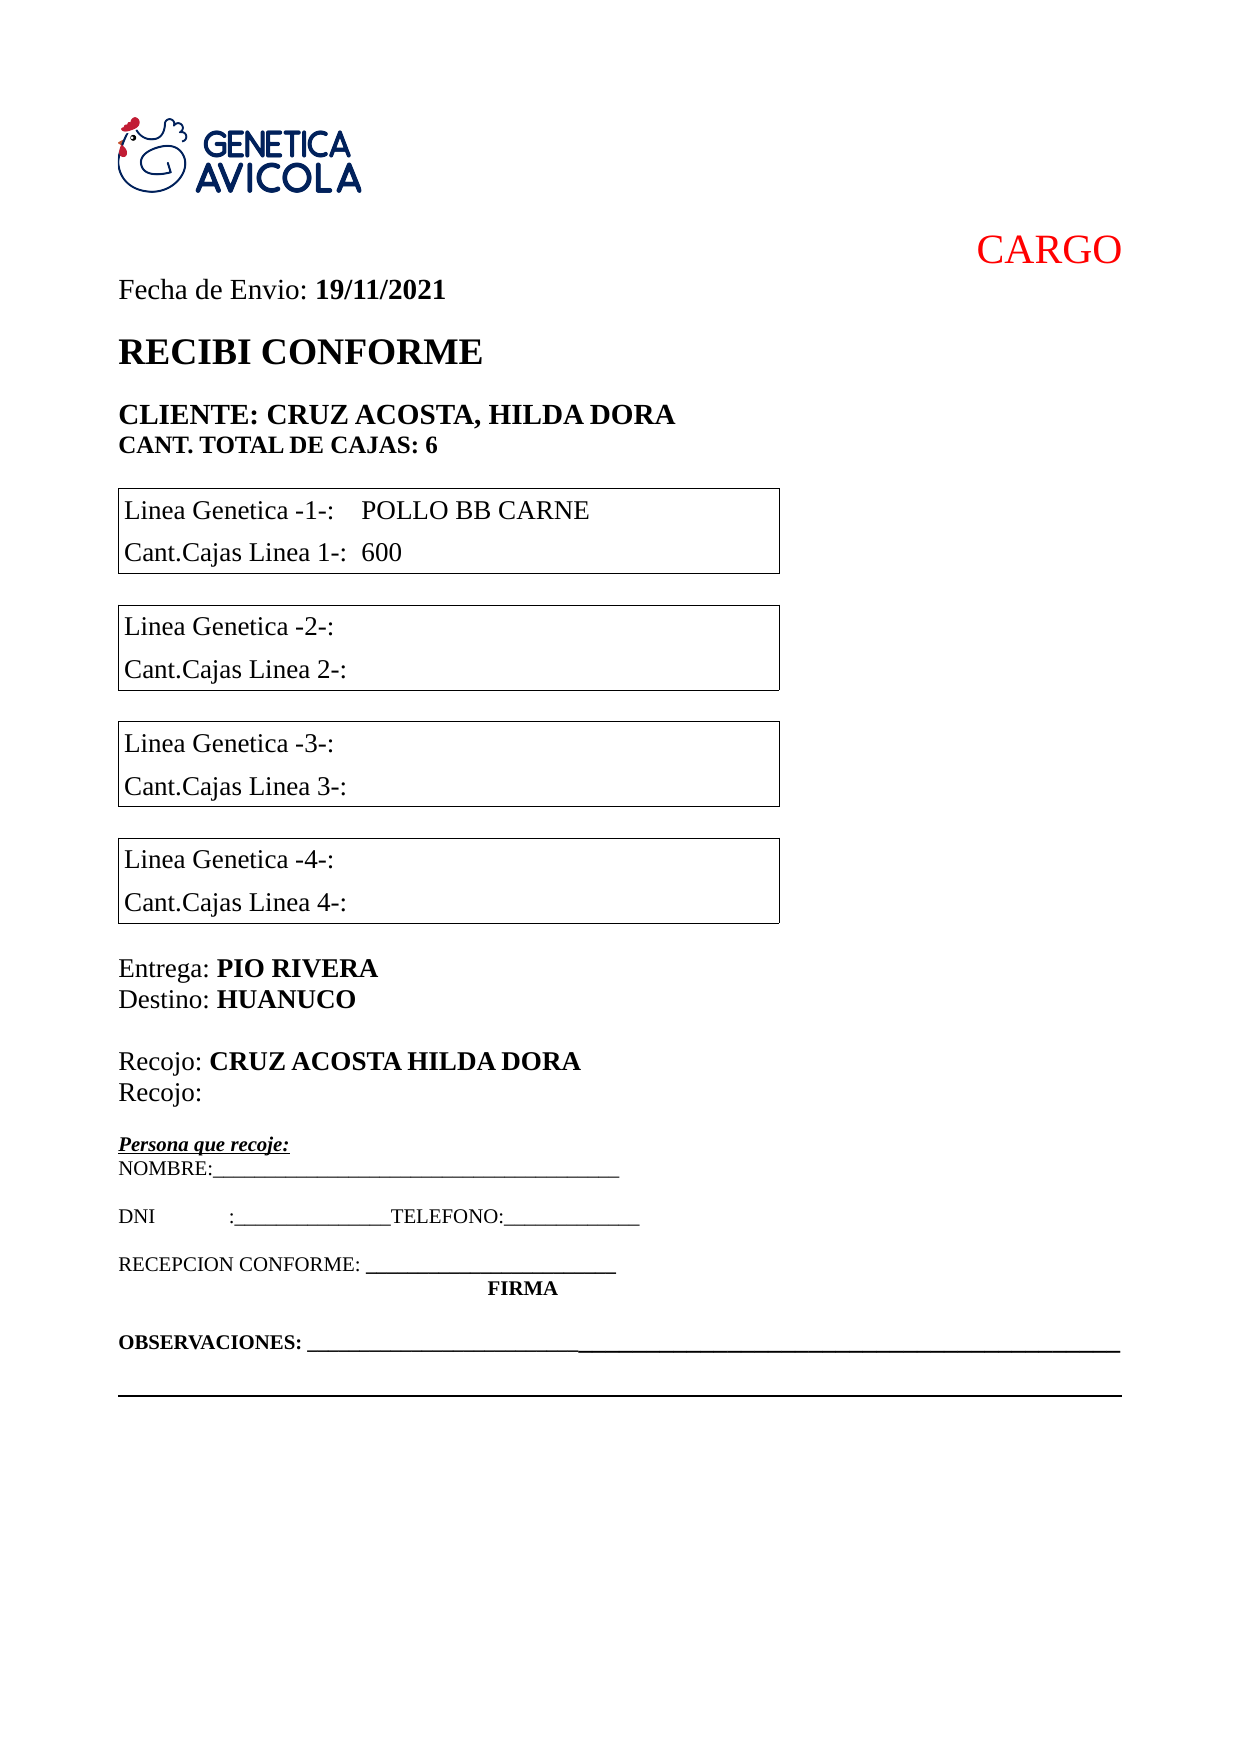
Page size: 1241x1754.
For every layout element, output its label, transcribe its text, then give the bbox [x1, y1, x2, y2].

text NOMBRE:_______________________________________ [118, 1156, 1122, 1180]
table_cell 600 [356, 531, 779, 573]
table_cell [356, 722, 779, 764]
text Entrega: PIO RIVERA [118, 952, 1122, 983]
table_cell [356, 606, 779, 647]
text CANT. TOTAL DE CAJAS: 6 [118, 431, 1122, 459]
text RECEPCION CONFORME: ________________________ [118, 1252, 1122, 1276]
text Recojo: CRUZ ACOSTA HILDA DORA [118, 1045, 1122, 1076]
table_cell [356, 691, 779, 721]
table_cell Cant.Cajas Linea 4-: [119, 880, 356, 923]
text OBSERVACIONES: __________________________________________________________________ [118, 1324, 1122, 1355]
table_cell Cant.Cajas Linea 2-: [119, 647, 356, 690]
table_cell [356, 807, 779, 838]
table_cell Cant.Cajas Linea 1-: [119, 531, 356, 573]
text RECIBI CONFORME [118, 330, 1122, 373]
table_header Linea Genetica -1-: [119, 489, 356, 531]
text CARGO [118, 224, 1122, 272]
table_cell [356, 764, 779, 806]
text Destino: HUANUCO [118, 983, 1122, 1014]
table_cell Linea Genetica -3-: [119, 722, 356, 764]
table_cell Linea Genetica -2-: [119, 606, 356, 647]
text Fecha de Envio: 19/11/2021 [118, 272, 1122, 306]
table_cell Linea Genetica -4-: [119, 839, 356, 880]
text CLIENTE: CRUZ ACOSTA, HILDA DORA [118, 397, 1122, 431]
table_header POLLO BB CARNE [356, 489, 779, 531]
table_cell [356, 647, 779, 690]
text Recojo: [118, 1076, 1122, 1108]
table_cell [356, 880, 779, 923]
picture [117, 117, 362, 193]
table_cell [118, 691, 356, 721]
table_cell Cant.Cajas Linea 3-: [119, 764, 356, 806]
table_cell [356, 574, 779, 604]
table_cell [356, 839, 779, 880]
text Persona que recoje: [118, 1132, 1122, 1156]
table_cell [118, 574, 356, 604]
table_cell [118, 807, 356, 838]
text FIRMA [118, 1276, 1122, 1300]
text DNI :_______________TELEFONO:_____________ [118, 1204, 1122, 1228]
